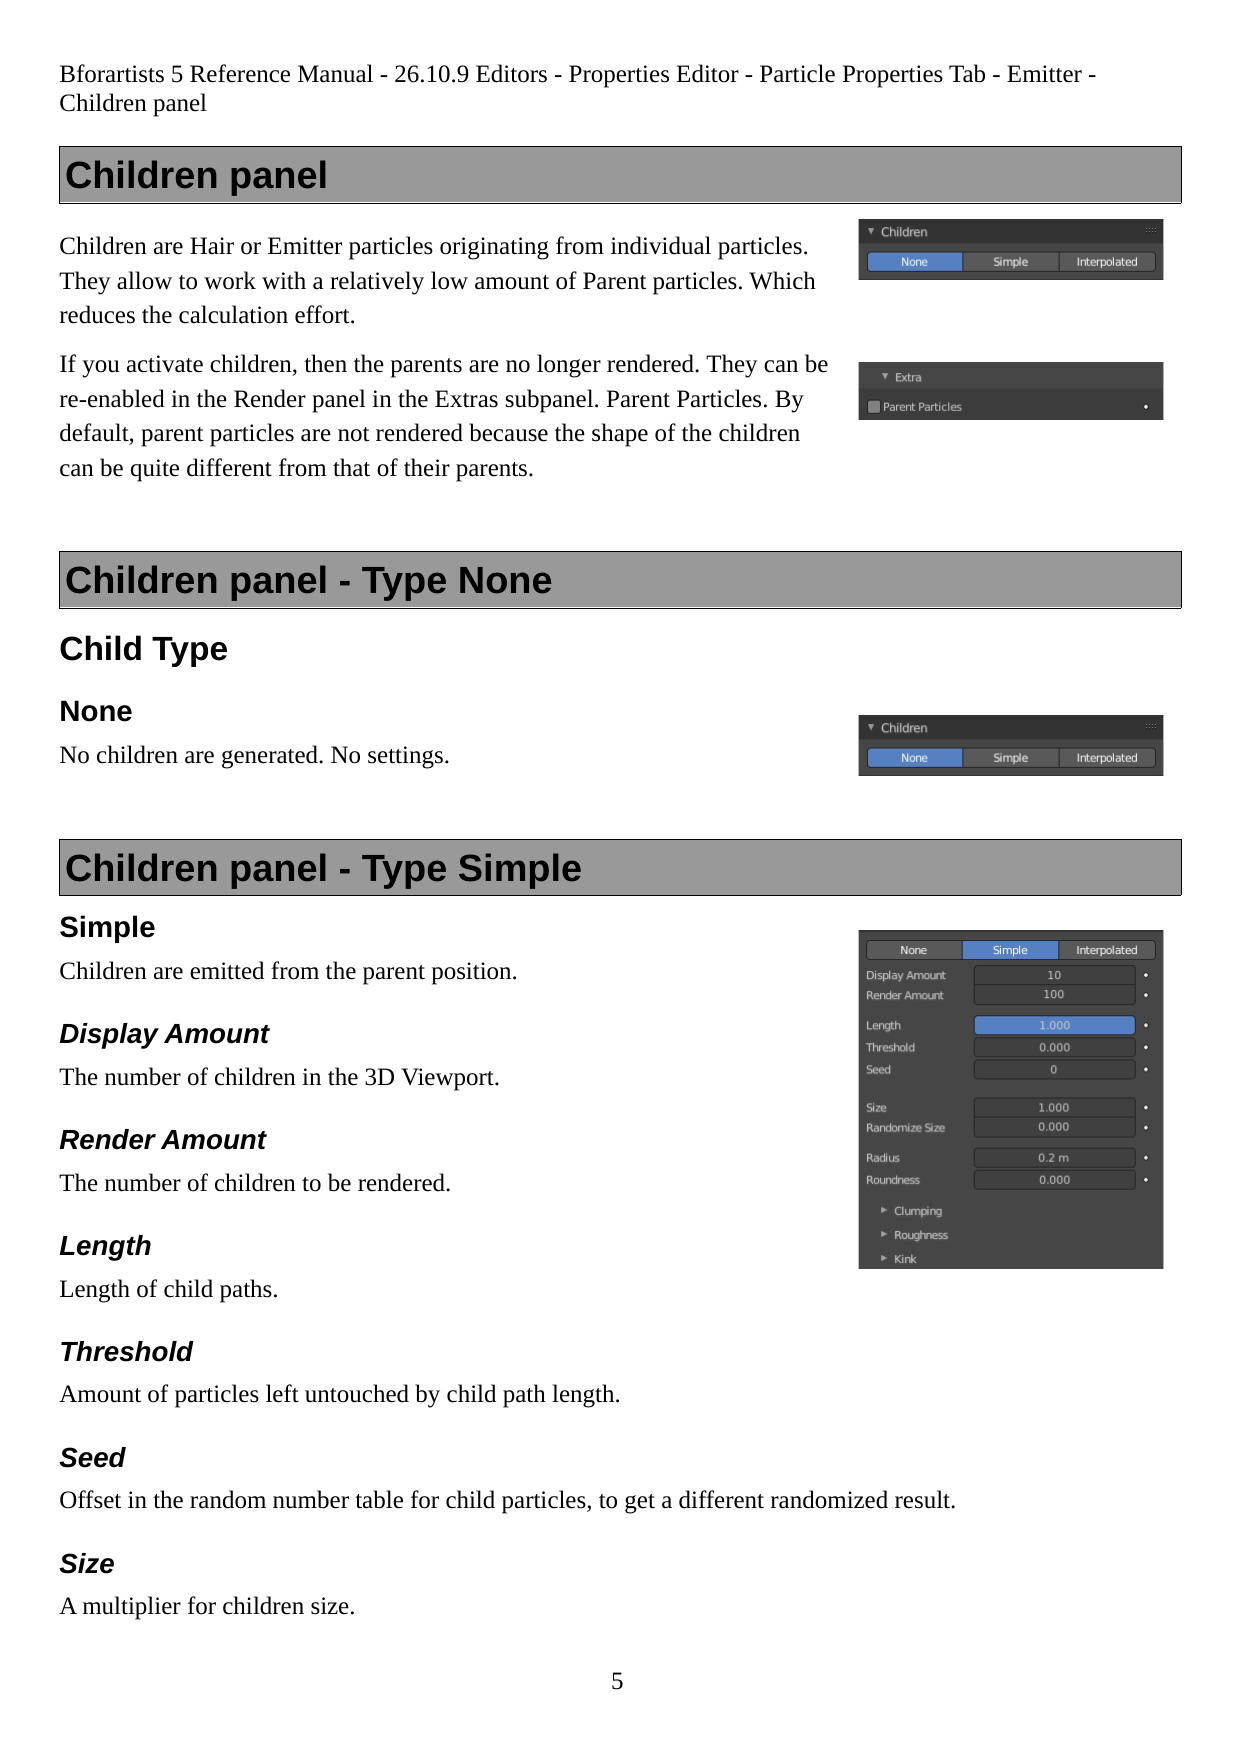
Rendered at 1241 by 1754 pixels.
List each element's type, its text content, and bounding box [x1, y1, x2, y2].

subtitle Size [59, 1547, 1181, 1579]
table_header Children panel - Type Simple [60, 840, 1181, 895]
text A multiplier for children size. [59, 1591, 1181, 1620]
subtitle Seed [59, 1441, 1181, 1473]
subtitle Threshold [59, 1335, 1181, 1367]
subtitle [1164, 1017, 1181, 1049]
table_header Children panel [60, 147, 1181, 202]
subtitle [1164, 1123, 1181, 1155]
text If you activate children, then the parents are no longer rendered. They can be re-enabled in the Render panel in the Extras subpanel. Parent Particles. By default, parent particles are not rendered because the shape of the children can be quite different from that of their parents. [59, 349, 1181, 482]
text The number of children in the 3D Viewport. [59, 1062, 858, 1091]
text The number of children to be rendered. [59, 1168, 858, 1196]
subtitle Simple [59, 909, 1181, 943]
text Amount of particles left untouched by child path length. [59, 1379, 1181, 1408]
text Children are emitted from the parent position. [59, 956, 858, 984]
picture [858, 715, 1164, 776]
subtitle Length [59, 1229, 858, 1261]
subtitle Render Amount [59, 1123, 858, 1155]
text Children are Hair or Emitter particles originating from individual particles. They allow to work with a relatively low amount of Parent particles. Which reduces the calculation effort. [59, 231, 1181, 329]
subtitle None [59, 694, 1181, 728]
subtitle [1164, 1229, 1181, 1261]
picture [858, 930, 1164, 1269]
text Offset in the random number table for child particles, to get a different randomized result. [59, 1486, 1181, 1514]
text No children are generated. No settings. [59, 740, 858, 769]
subtitle Child Type [59, 628, 1181, 667]
picture [858, 219, 1164, 280]
picture [858, 362, 1164, 420]
text Length of child paths. [59, 1274, 1181, 1302]
table_header Children panel - Type None [60, 552, 1181, 607]
subtitle Display Amount [59, 1017, 858, 1049]
